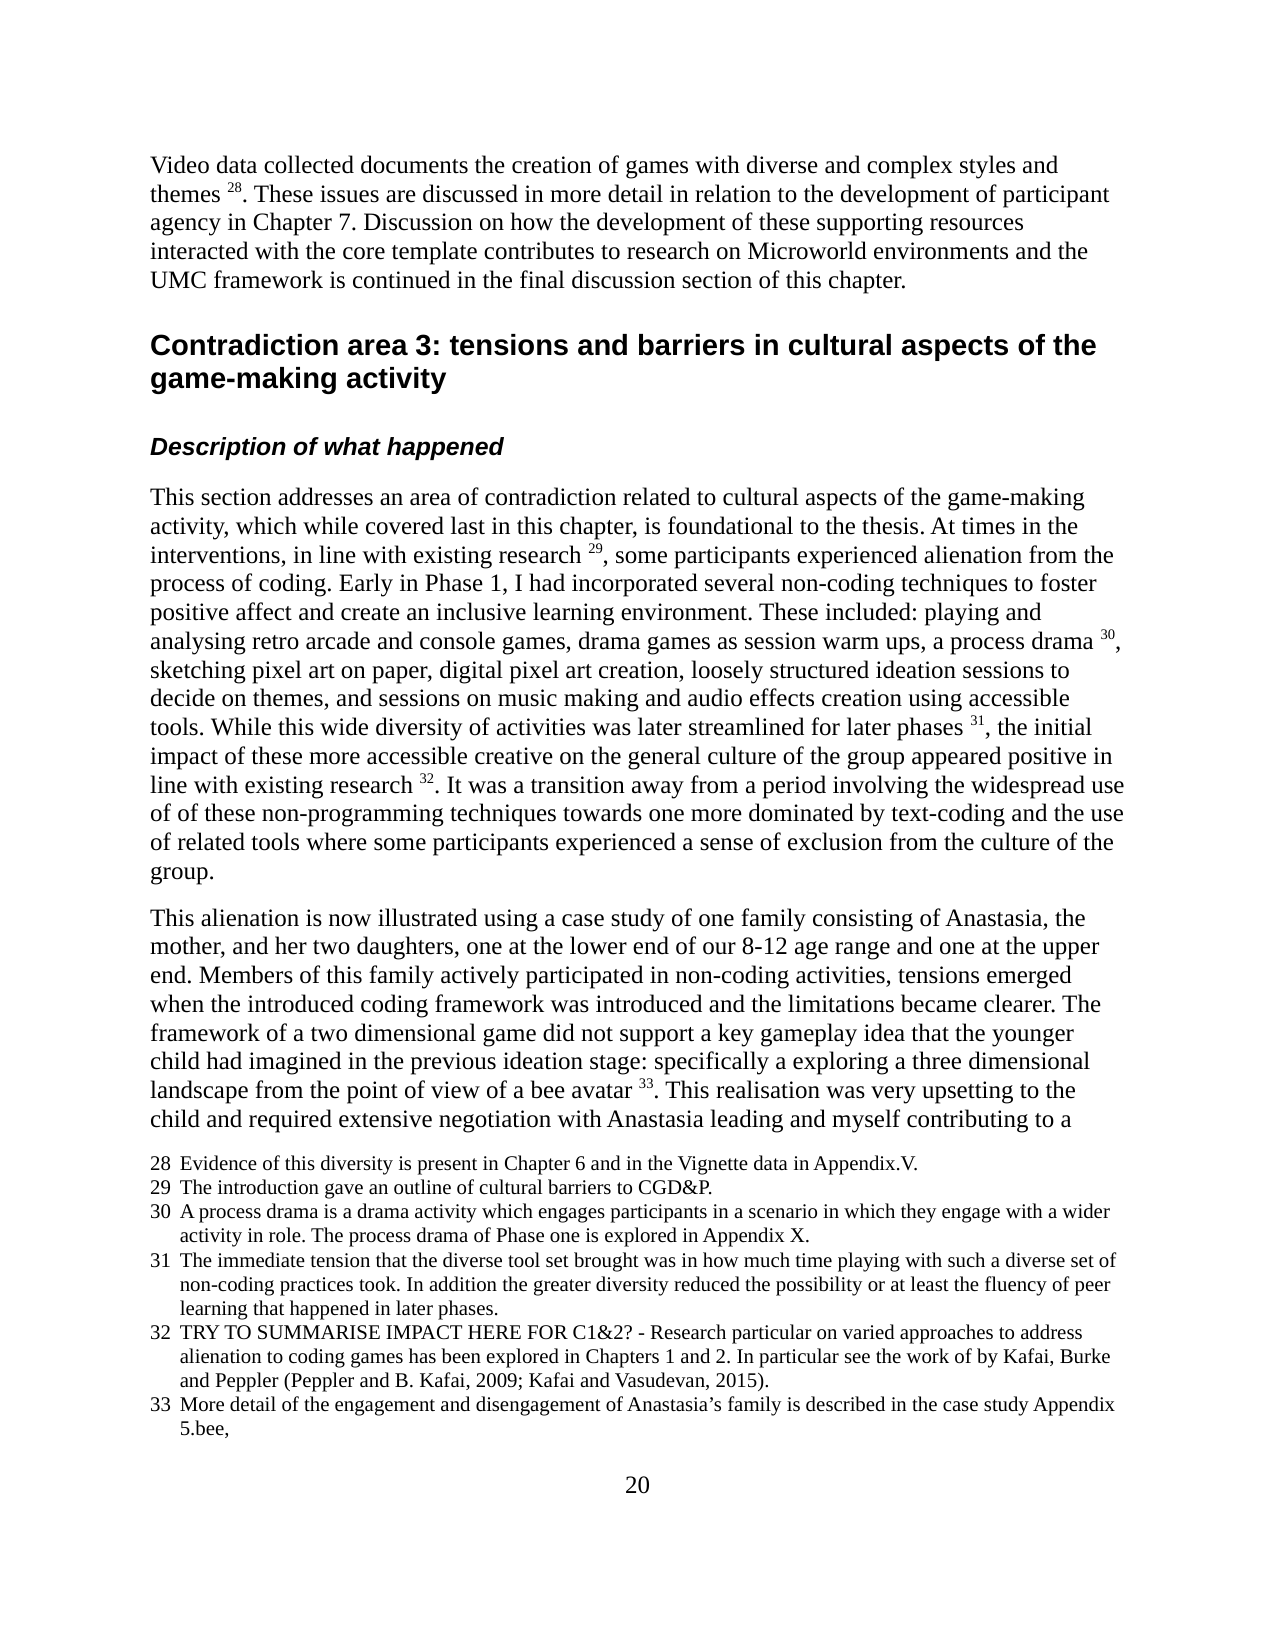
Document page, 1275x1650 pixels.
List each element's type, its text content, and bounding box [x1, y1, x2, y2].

subtitle Description of what happened [150, 432, 1125, 461]
text Video data collected documents the creation of games with diverse and complex styles and themes . These issues are discussed in more detail in relation to the development of participant agency in Chapter 7. Discussion on how the development of these supporting resources interacted with the core template contributes to research on Microworld environments and the UMC framework is continued in the final discussion section of this chapter. [150, 150, 1125, 294]
text TRY TO SUMMARISE IMPACT HERE FOR C1&2? - Research particular on varied approaches to address alienation to coding games has been explored in Chapters 1 and 2. In particular see the work of by Kafai, Burke and Peppler (Peppler and B. Kafai, 2009; Kafai and Vasudevan, 2015). [150, 1320, 1125, 1392]
subtitle Contradiction area 3: tensions and barriers in cultural aspects of the game-making activity [150, 328, 1125, 395]
text The immediate tension that the diverse tool set brought was in how much time playing with such a diverse set of non-coding practices took. In addition the greater diversity reduced the possibility or at least the fluency of peer learning that happened in later phases. [150, 1247, 1125, 1320]
text This alienation is now illustrated using a case study of one family consisting of Anastasia, the mother, and her two daughters, one at the lower end of our 8-12 age range and one at the upper end. Members of this family actively participated in non-coding activities, tensions emerged when the introduced coding framework was introduced and the limitations became clearer. The framework of a two dimensional game did not support a key gameplay idea that the younger child had imagined in the previous ideation stage: specifically a exploring a three dimensional landscape from the point of view of a bee avatar . This realisation was very upsetting to the child and required extensive negotiation with Anastasia leading and myself contributing to a [150, 903, 1125, 1133]
text The introduction gave an outline of cultural barriers to CGD&P. [150, 1175, 1125, 1199]
text This section addresses an area of contradiction related to cultural aspects of the game-making activity, which while covered last in this chapter, is foundational to the thesis. At times in the interventions, in line with existing research , some participants experienced alienation from the process of coding. Early in Phase 1, I had incorporated several non-coding techniques to foster positive affect and create an inclusive learning environment. These included: playing and analysing retro arcade and console games, drama games as session warm ups, a process drama , sketching pixel art on paper, digital pixel art creation, loosely structured ideation sessions to decide on themes, and sessions on music making and audio effects creation using accessible tools. While this wide diversity of activities was later streamlined for later phases , the initial impact of these more accessible creative on the general culture of the group appeared positive in line with existing research . It was a transition away from a period involving the widespread use of of these non-programming techniques towards one more dominated by text-coding and the use of related tools where some participants experienced a sense of exclusion from the culture of the group. [150, 482, 1125, 885]
text More detail of the engagement and disengagement of Anastasia’s family is described in the case study Appendix 5.bee, [150, 1392, 1125, 1440]
text A process drama is a drama activity which engages participants in a scenario in which they engage with a wider activity in role. The process drama of Phase one is explored in Appendix X. [150, 1199, 1125, 1247]
text Evidence of this diversity is present in Chapter 6 and in the Vignette data in Appendix.V. [150, 1151, 1125, 1175]
